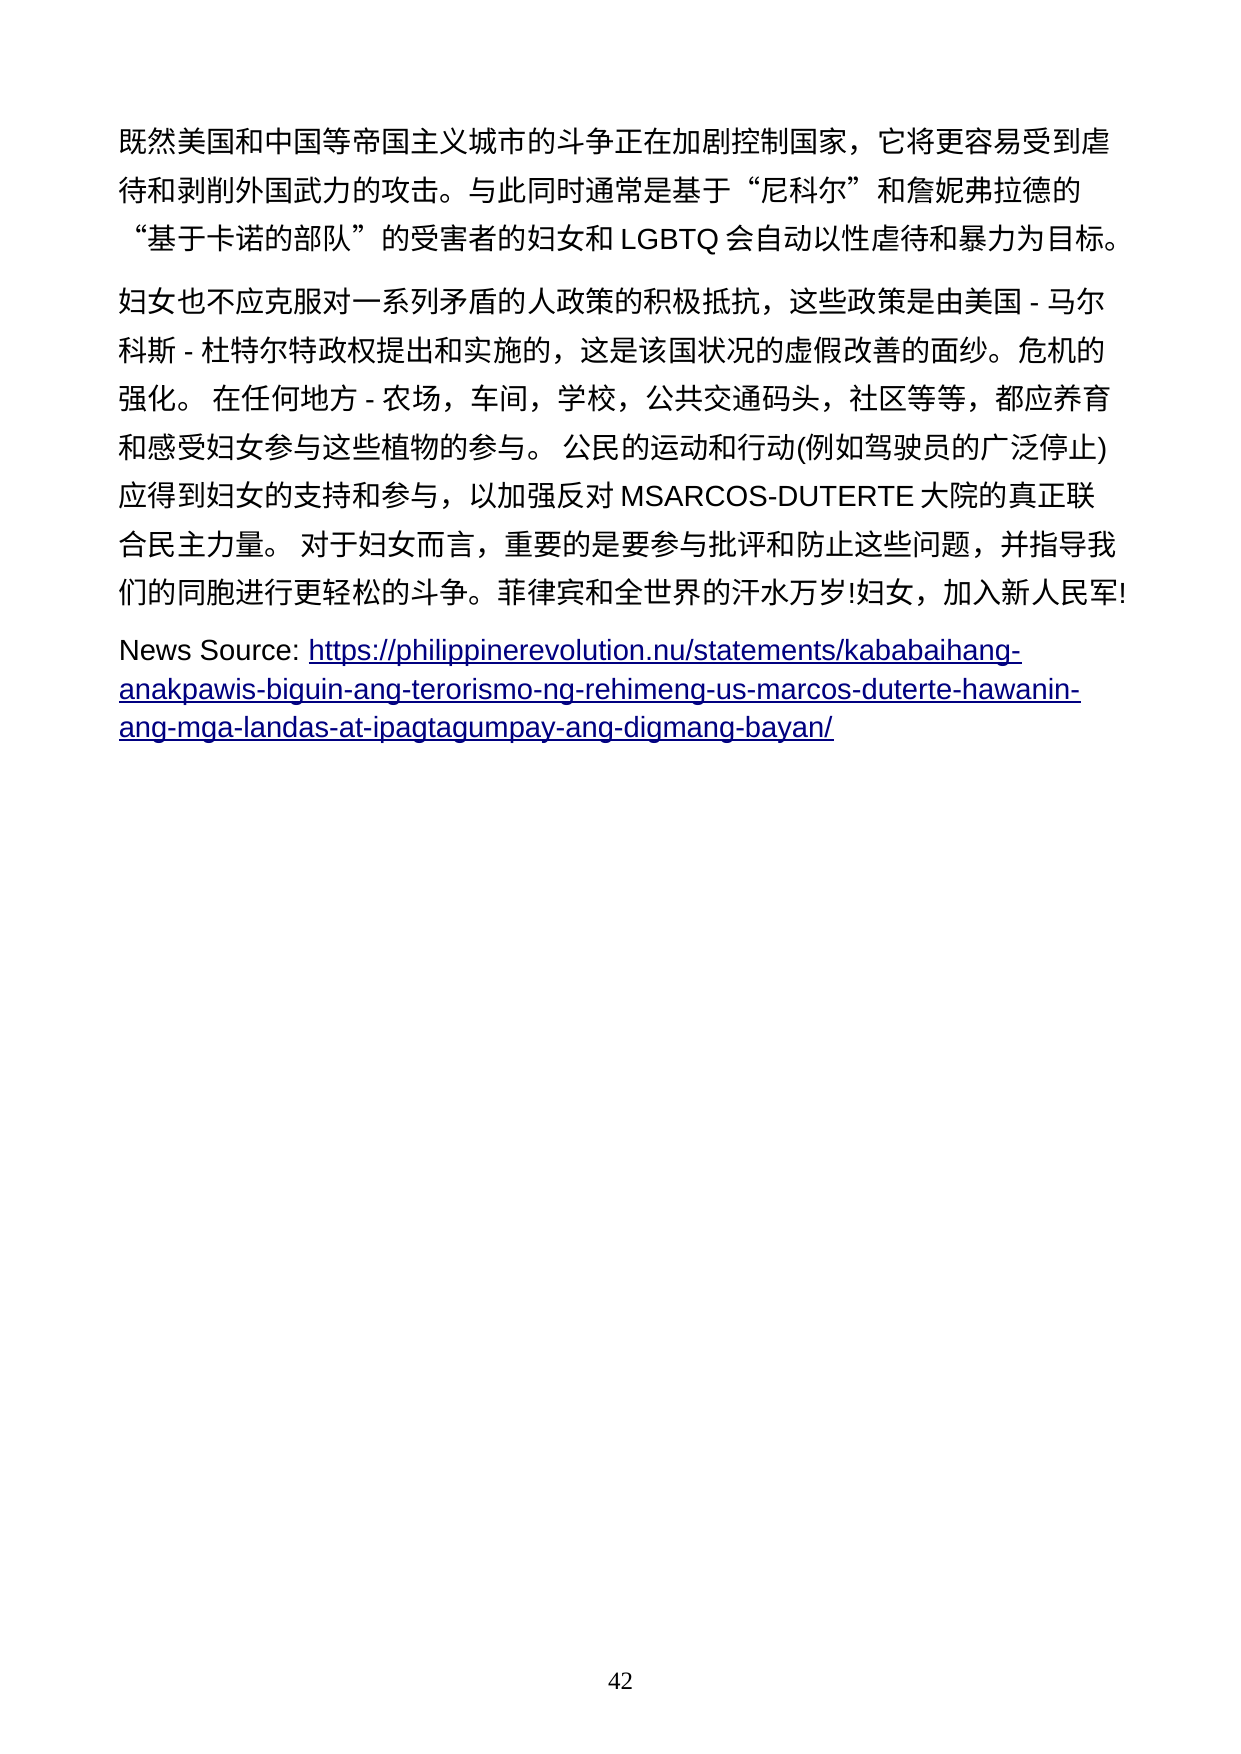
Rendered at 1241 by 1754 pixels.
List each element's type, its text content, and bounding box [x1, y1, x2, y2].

text 妇女也不应克服对一系列矛盾的人政策的积极抵抗，这些政策是由美国 - 马尔科斯 - 杜特尔特政权提出和实施的，这是该国状况的虚假改善的面纱。危机的强化。 在任何地方 - 农场，车间，学校，公共交通码头，社区等等，都应养育和感受妇女参与这些植物的参与。 公民的运动和行动(例如驾驶员的广泛停止)应得到妇女的支持和参与，以加强反对MSARCOS-DUTERTE大院的真正联合民主力量。 对于妇女而言，重要的是要参与批评和防止这些问题，并指导我们的同胞进行更轻松的斗争。菲律宾和全世界的汗水万岁!妇女，加入新人民军! [118, 279, 1122, 612]
text 既然美国和中国等帝国主义城市的斗争正在加剧控制国家，它将更容易受到虐待和剥削外国武力的攻击。与此同时通常是基于“尼科尔”和詹妮弗拉德的“基于卡诺的部队”的受害者的妇女和LGBTQ会自动以性虐待和暴力为目标。 [118, 118, 1122, 258]
text News Source: https://philippinerevolution.nu/statements/kababaihang-anakpawis-biguin-ang-terorismo-ng-rehimeng-us-marcos-duterte-hawanin-ang-mga-landas-at-ipagtagumpay-ang-digmang-bayan/ [118, 633, 1122, 744]
